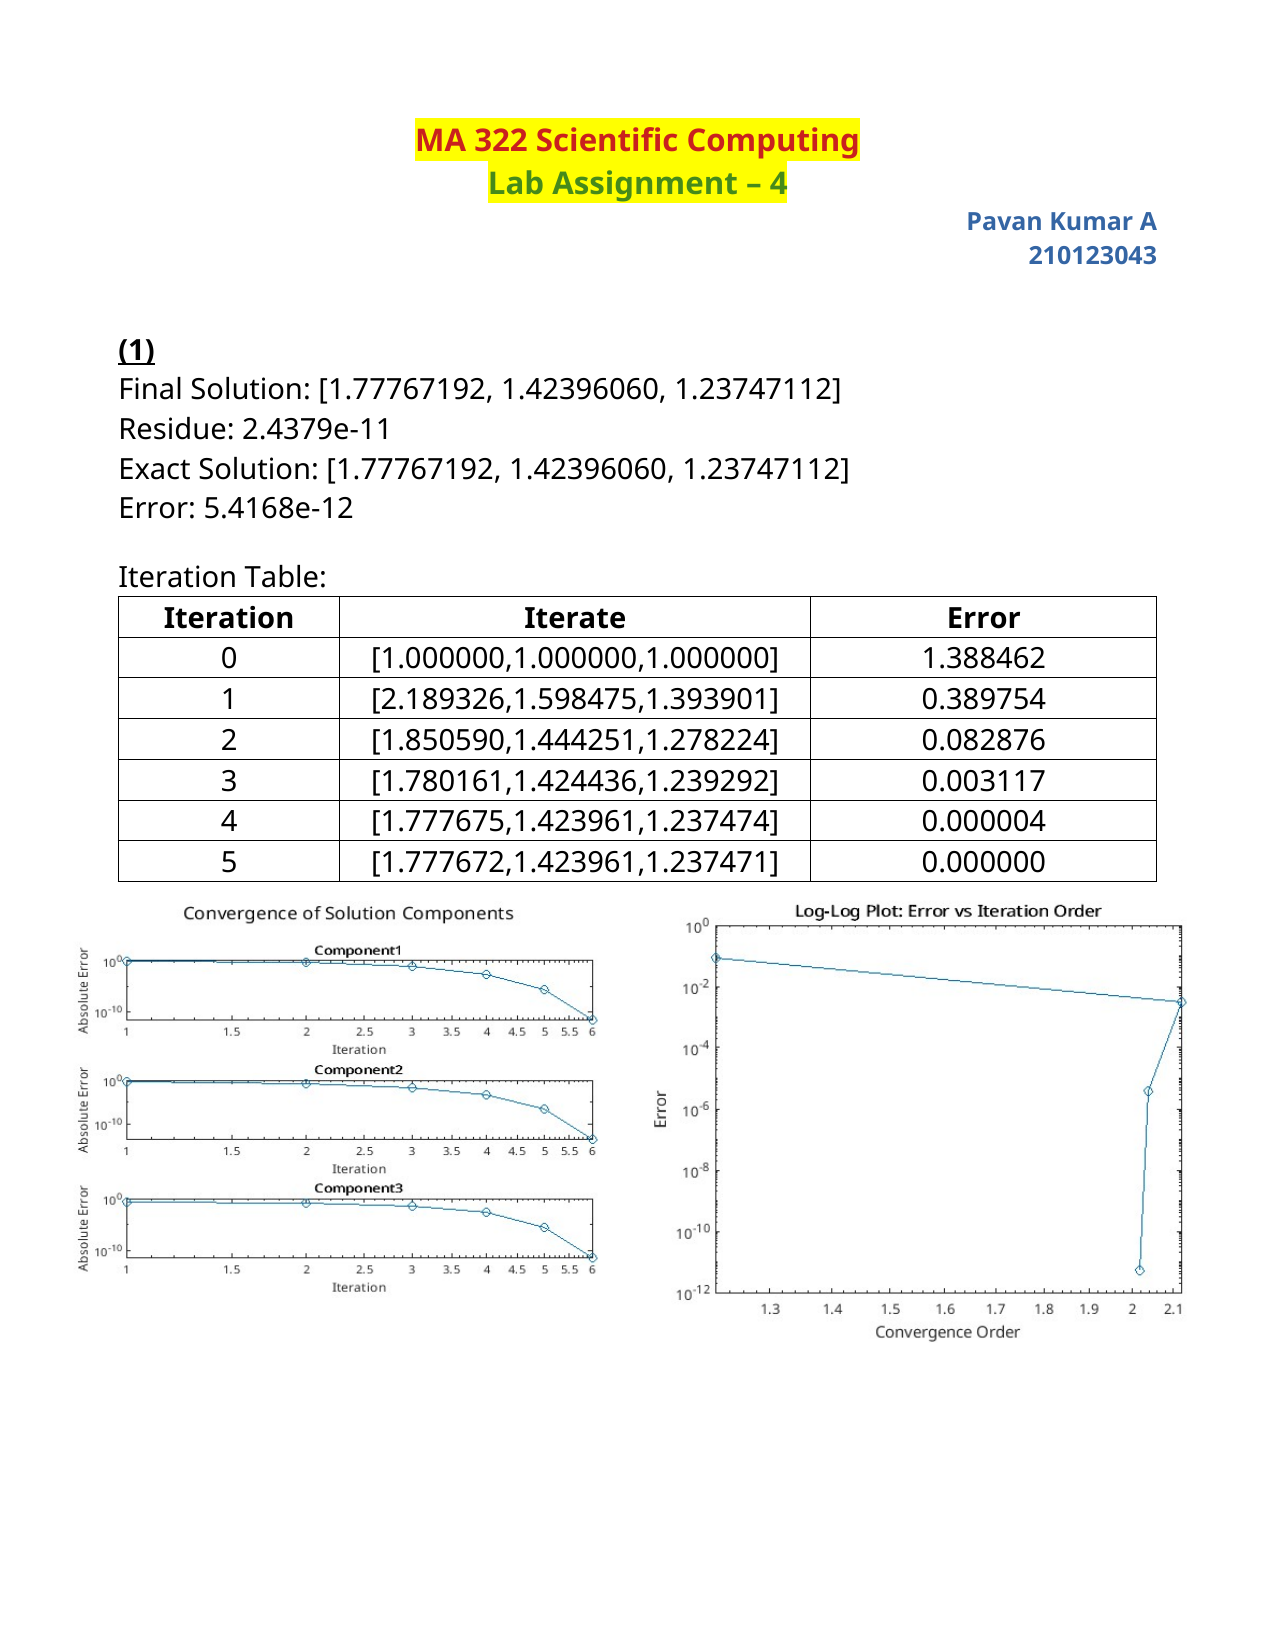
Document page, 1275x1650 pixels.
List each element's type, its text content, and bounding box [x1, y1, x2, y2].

table_cell [1.780161,1.424436,1.239292] [340, 760, 810, 799]
table_cell 4 [119, 801, 339, 840]
table_cell 3 [119, 760, 339, 799]
text Residue: 2.4379e-11 [118, 408, 1157, 448]
table_cell [1.777675,1.423961,1.237474] [340, 801, 810, 840]
text MA 322 Scientific Computing [118, 118, 1157, 161]
table_cell 0 [119, 638, 339, 677]
text Pavan Kumar A [118, 203, 1157, 237]
table_cell 0.000000 [811, 841, 1156, 881]
table_cell 0.389754 [811, 678, 1156, 718]
table_cell 0.082876 [811, 719, 1156, 759]
text Lab Assignment – 4 [118, 161, 1157, 203]
table_cell 1.388462 [811, 638, 1156, 677]
text Iteration Table: [118, 556, 1157, 596]
text (1) [118, 329, 1157, 369]
picture [48, 892, 1238, 1343]
table_cell [2.189326,1.598475,1.393901] [340, 678, 810, 718]
table_header Error [811, 597, 1156, 637]
text Error: 5.4168e-12 [118, 488, 1157, 527]
table_cell 2 [119, 719, 339, 759]
table_cell [1.000000,1.000000,1.000000] [340, 638, 810, 677]
table_cell 0.003117 [811, 760, 1156, 799]
table_header Iteration [119, 597, 339, 637]
table_cell 0.000004 [811, 801, 1156, 840]
text 210123043 [118, 237, 1157, 271]
table_cell 1 [119, 678, 339, 718]
text Exact Solution: [1.77767192, 1.42396060, 1.23747112] [118, 448, 1157, 488]
table_cell [1.777672,1.423961,1.237471] [340, 841, 810, 881]
table_cell [1.850590,1.444251,1.278224] [340, 719, 810, 759]
table_header Iterate [340, 597, 810, 637]
table_cell 5 [119, 841, 339, 881]
text Final Solution: [1.77767192, 1.42396060, 1.23747112] [118, 369, 1157, 408]
